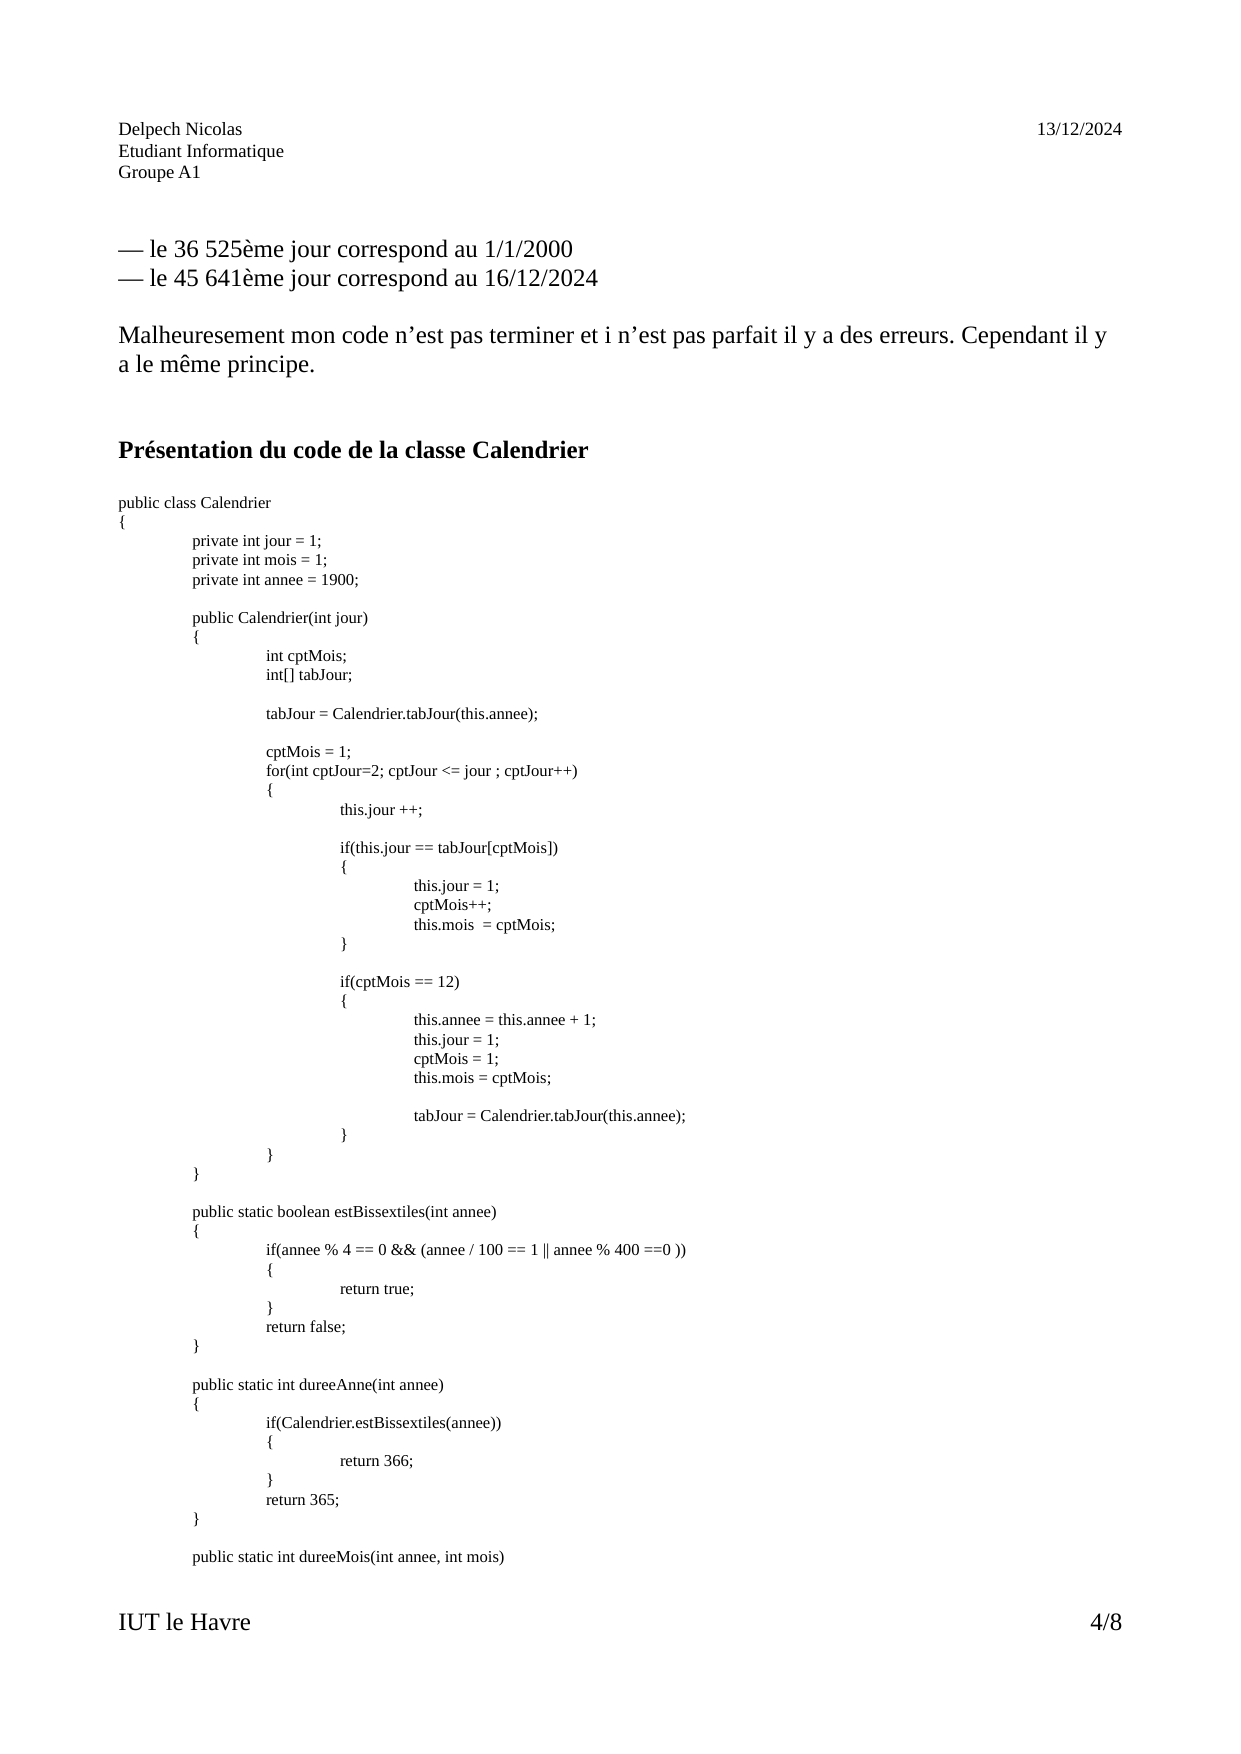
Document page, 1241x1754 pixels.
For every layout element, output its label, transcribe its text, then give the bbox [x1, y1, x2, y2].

text — le 36 525ème jour correspond au 1/1/2000 [118, 234, 1122, 263]
text — le 45 641ème jour correspond au 16/12/2024 Malheuresement mon code n’est pas terminer et i n’est pas parfait il y a des erreurs. Cependant il y a le même principe. [118, 263, 1122, 378]
table_header public class Calendrier { private int jour = 1; private int mois = 1; private int annee = 1900; public Calendrier(int jour) { int cptMois; int[] tabJour; tabJour = Calendrier.tabJour(this.annee); cptMois = 1; for(int cptJour=2; cptJour <= jour ; cptJour++) { this.jour ++; if(this.jour == tabJour[cptMois]) { this.jour = 1; cptMois++; this.mois = cptMois; } if(cptMois == 12) { this.annee = this.annee + 1; this.jour = 1; cptMois = 1; this.mois = cptMois; tabJour = Calendrier.tabJour(this.annee); } } } public static boolean estBissextiles(int annee) { if(annee % 4 == 0 && (annee / 100 == 1 || annee % 400 ==0 )) { return true; } return false; } public static int dureeAnne(int annee) { if(Calendrier.estBissextiles(annee)) { return 366; } return 365; } public static int dureeMois(int annee, int mois) [118, 493, 821, 1566]
text Présentation du code de la classe Calendrier [118, 435, 1122, 464]
